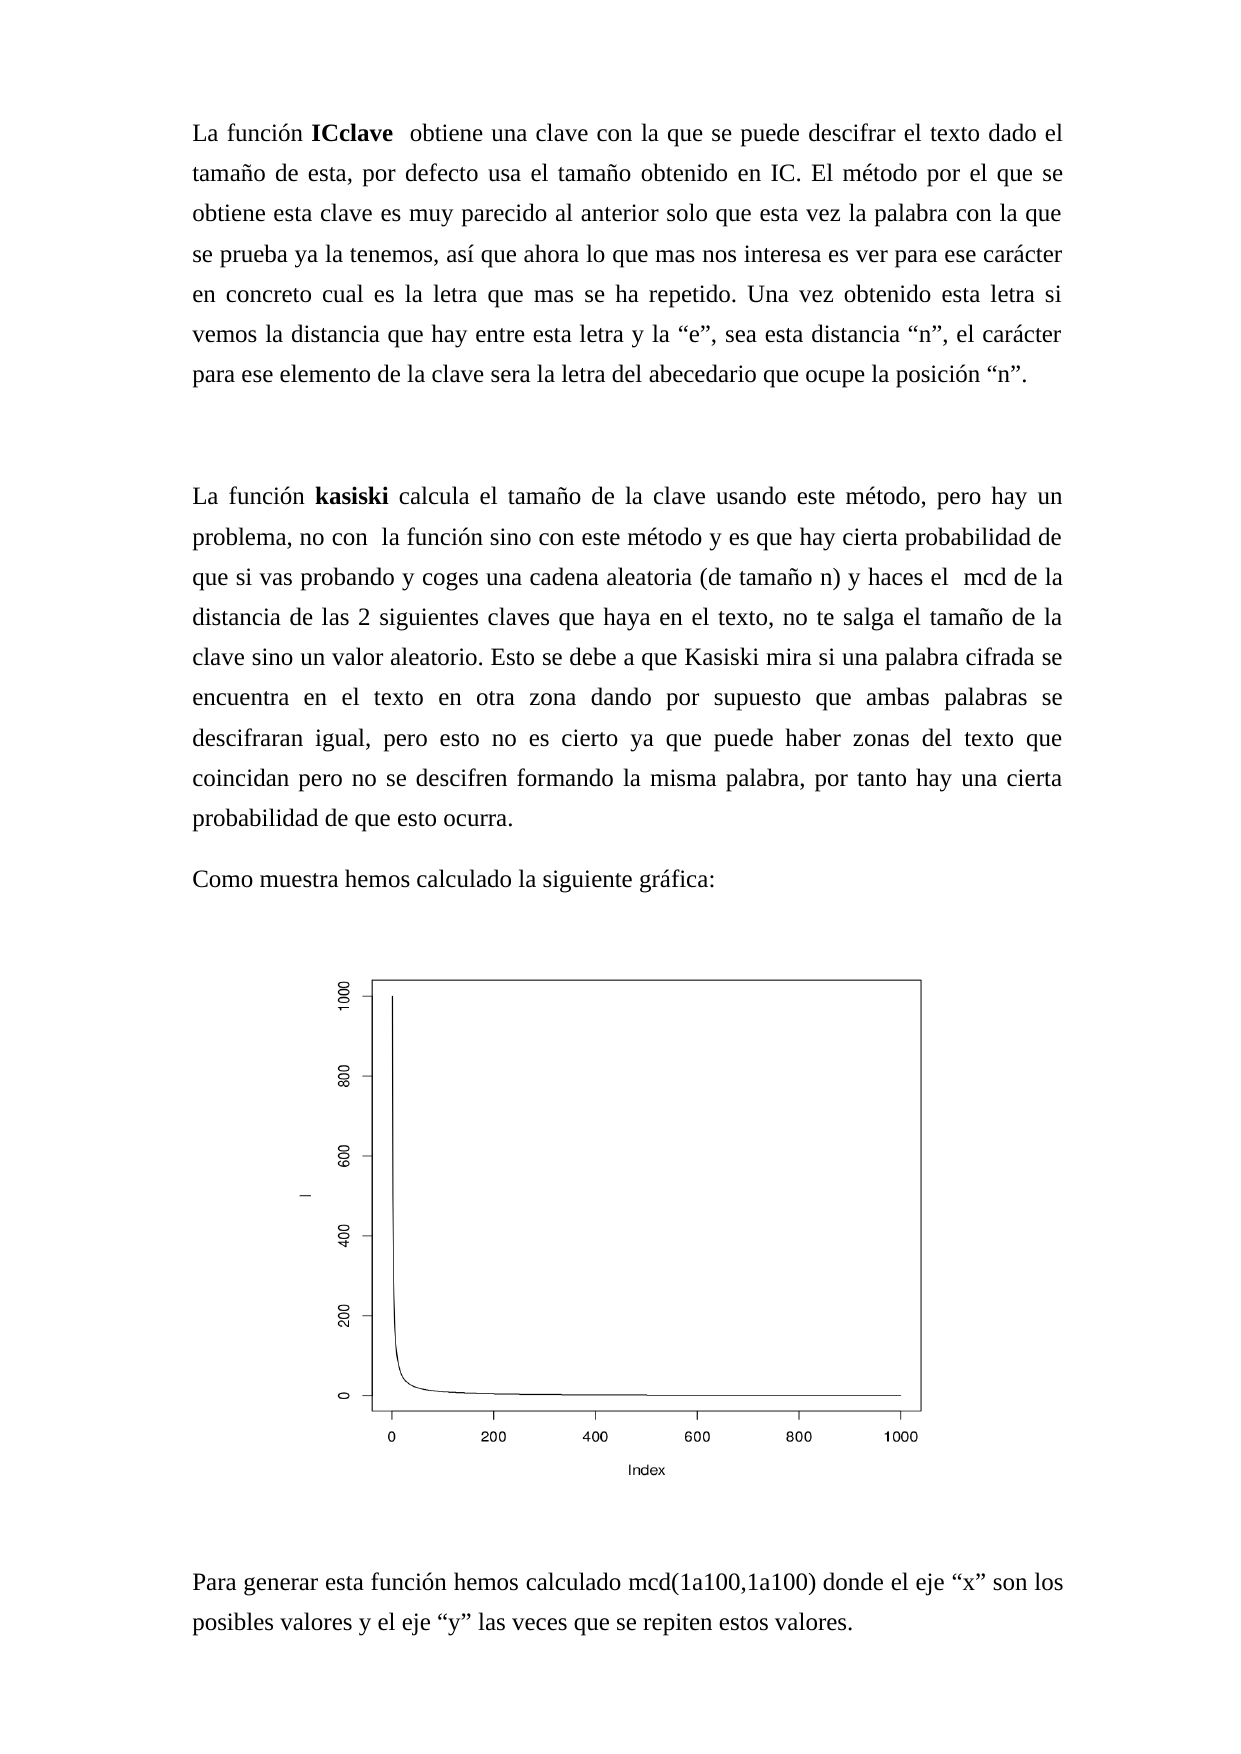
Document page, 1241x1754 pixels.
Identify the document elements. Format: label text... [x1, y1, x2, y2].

text Para generar esta función hemos calculado mcd(1a100,1a100) donde el eje “x” son los posibles valores y el eje “y” las veces que se repiten estos valores. [192, 1567, 1064, 1636]
text La función ICclave obtiene una clave con la que se puede descifrar el texto dado el tamaño de esta, por defecto usa el tamaño obtenido en IC. El método por el que se obtiene esta clave es muy parecido al anterior solo que esta vez la palabra con la que se prueba ya la tenemos, así que ahora lo que mas nos interesa es ver para ese carácter en concreto cual es la letra que mas se ha repetido. Una vez obtenido esta letra si vemos la distancia que hay entre esta letra y la “e”, sea esta distancia “n”, el carácter para ese elemento de la clave sera la letra del abecedario que ocupe la posición “n”. [192, 118, 1064, 388]
picture [295, 912, 961, 1495]
text La función kasiski calcula el tamaño de la clave usando este método, pero hay un problema, no con la función sino con este método y es que hay cierta probabilidad de que si vas probando y coges una cadena aleatoria (de tamaño n) y haces el mcd de la distancia de las 2 siguientes claves que haya en el texto, no te salga el tamaño de la clave sino un valor aleatorio. Esto se debe a que Kasiski mira si una palabra cifrada se encuentra en el texto en otra zona dando por supuesto que ambas palabras se descifraran igual, pero esto no es cierto ya que puede haber zonas del texto que coincidan pero no se descifren formando la misma palabra, por tanto hay una cierta probabilidad de que esto ocurra. [192, 481, 1064, 832]
text Como muestra hemos calculado la siguiente gráfica: [192, 864, 1064, 893]
